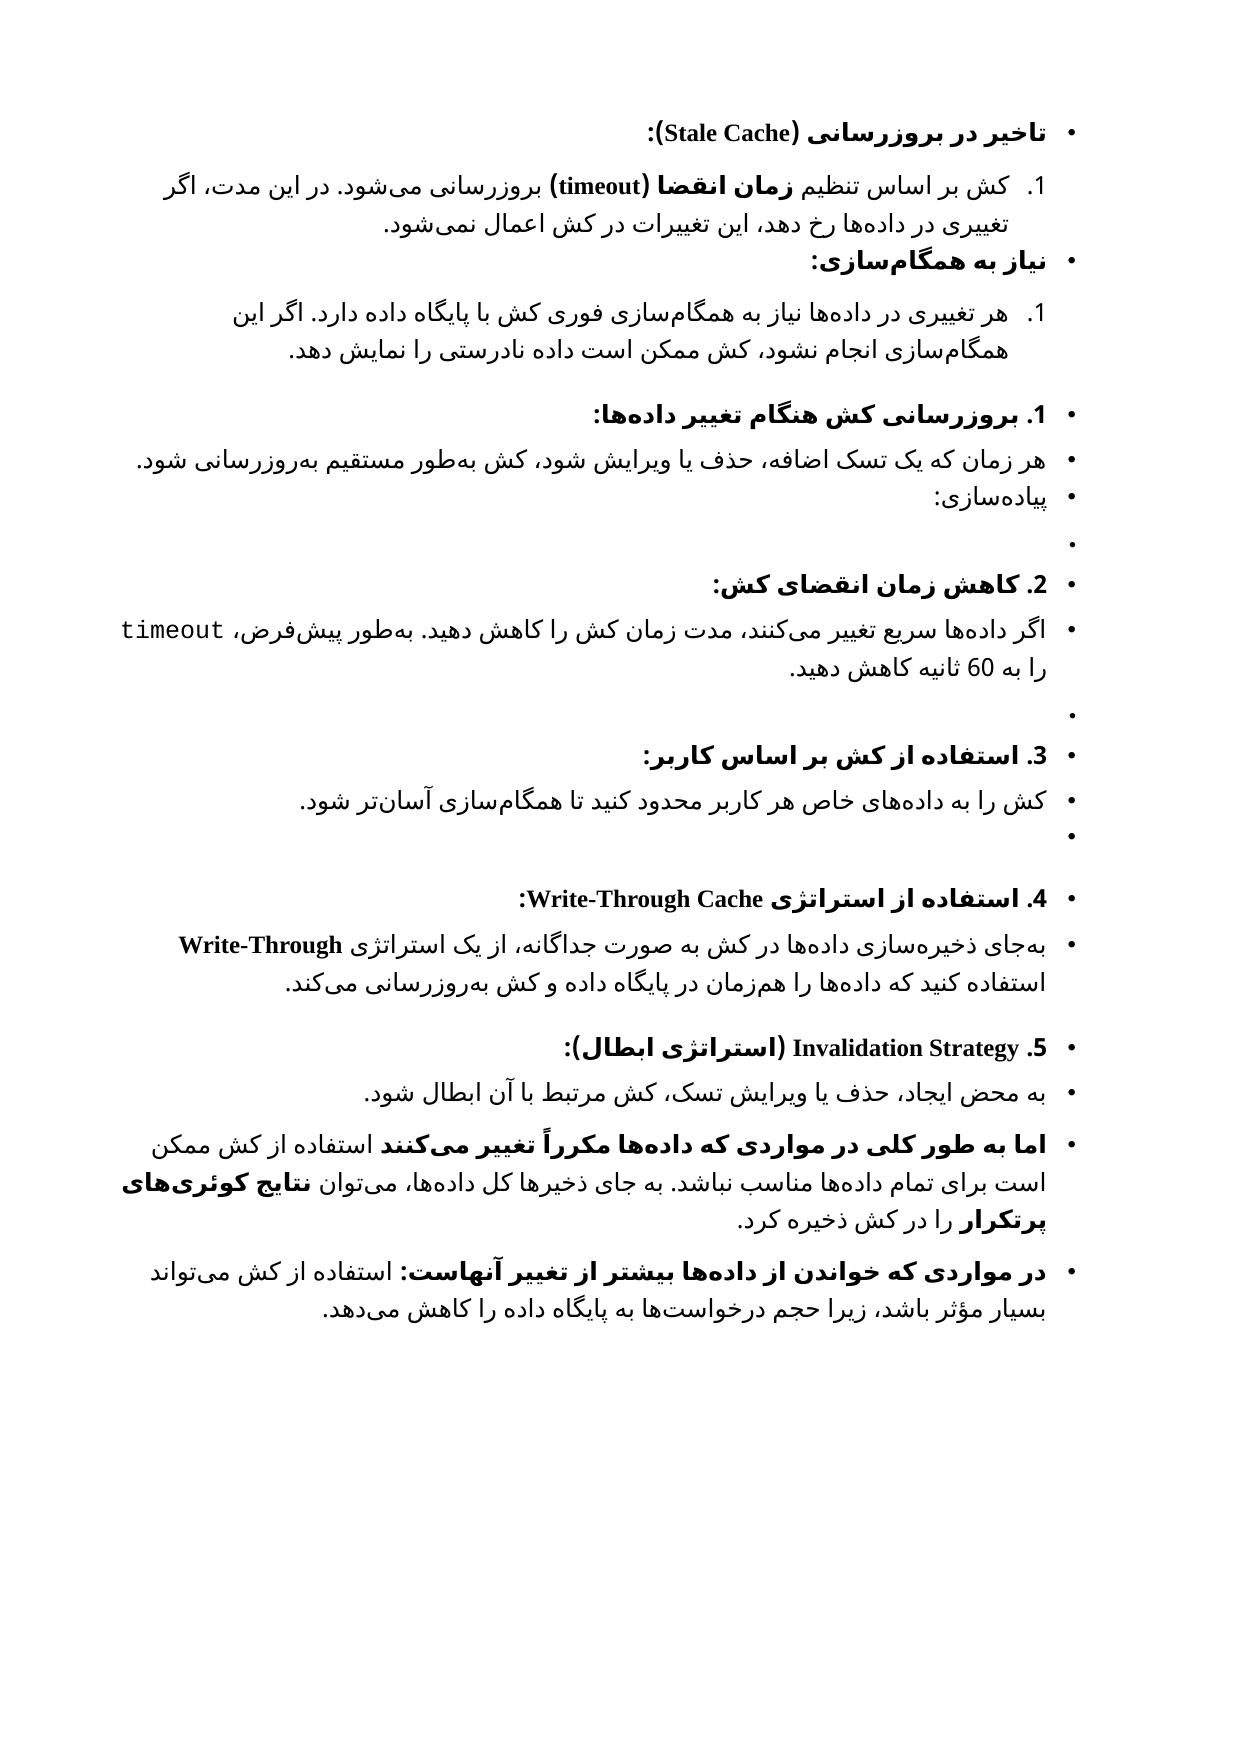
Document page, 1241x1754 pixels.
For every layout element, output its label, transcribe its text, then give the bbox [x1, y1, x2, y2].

subtitle 4. استفاده از استراتژی Write-Through Cache: [118, 884, 1077, 918]
list پیاده‌سازی: [118, 483, 1077, 516]
list به‌جای ذخیره‌سازی داده‌ها در کش به صورت جداگانه، از یک استراتژی Write-Through استفاده کنید که داده‌ها را هم‌زمان در پایگاه داده و کش به‌روزرسانی می‌کند. [118, 930, 1077, 1001]
list کش را به داده‌های خاص هر کاربر محدود کنید تا همگام‌سازی آسان‌تر شود. [118, 787, 1077, 820]
list اگر داده‌ها سریع تغییر می‌کنند، مدت زمان کش را کاهش دهید. به‌طور پیش‌فرض، timeout را به 60 ثانیه کاهش دهید. [118, 617, 1077, 687]
list به محض ایجاد، حذف یا ویرایش تسک، کش مرتبط با آن ابطال شود. [118, 1079, 1077, 1112]
subtitle 2. کاهش زمان انقضای کش: [118, 571, 1077, 604]
list اما به طور کلی در مواردی که داده‌ها مکرراً تغییر می‌کنند استفاده از کش ممکن است برای تمام داده‌ها مناسب نباشد. به جای ذخیرها کل داده‌ها، می‌توان نتایج کوئری‌های پرتکرار را در کش ذخیره کرد. [118, 1131, 1077, 1238]
list تاخیر در بروزرسانی (Stale Cache): [118, 118, 1077, 152]
list در مواردی که خواندن از داده‌ها بیشتر از تغییر آنهاست: استفاده از کش می‌تواند بسیار مؤثر باشد، زیرا حجم درخواست‌ها به پایگاه داده را کاهش می‌دهد. [118, 1258, 1077, 1328]
subtitle 5. Invalidation Strategy (استراتژی ابطال): [118, 1033, 1077, 1067]
subtitle 3. استفاده از کش بر اساس کاربر: [118, 742, 1077, 775]
subtitle 1. بروزرسانی کش هنگام تغییر داده‌ها: [118, 401, 1077, 433]
list نیاز به همگام‌سازی: [118, 247, 1077, 279]
list هر زمان که یک تسک اضافه، حذف یا ویرایش شود، کش به‌طور مستقیم به‌روزرسانی شود. [118, 446, 1077, 478]
list کش بر اساس تنظیم زمان انقضا (timeout) بروزرسانی می‌شود. در این مدت، اگر تغییری در داده‌ها رخ دهد، این تغییرات در کش اعمال نمی‌شود. [118, 171, 1047, 242]
list هر تغییری در داده‌ها نیاز به همگام‌سازی فوری کش با پایگاه داده دارد. اگر این همگام‌سازی انجام نشود، کش ممکن است داده نادرستی را نمایش دهد. [118, 299, 1047, 369]
